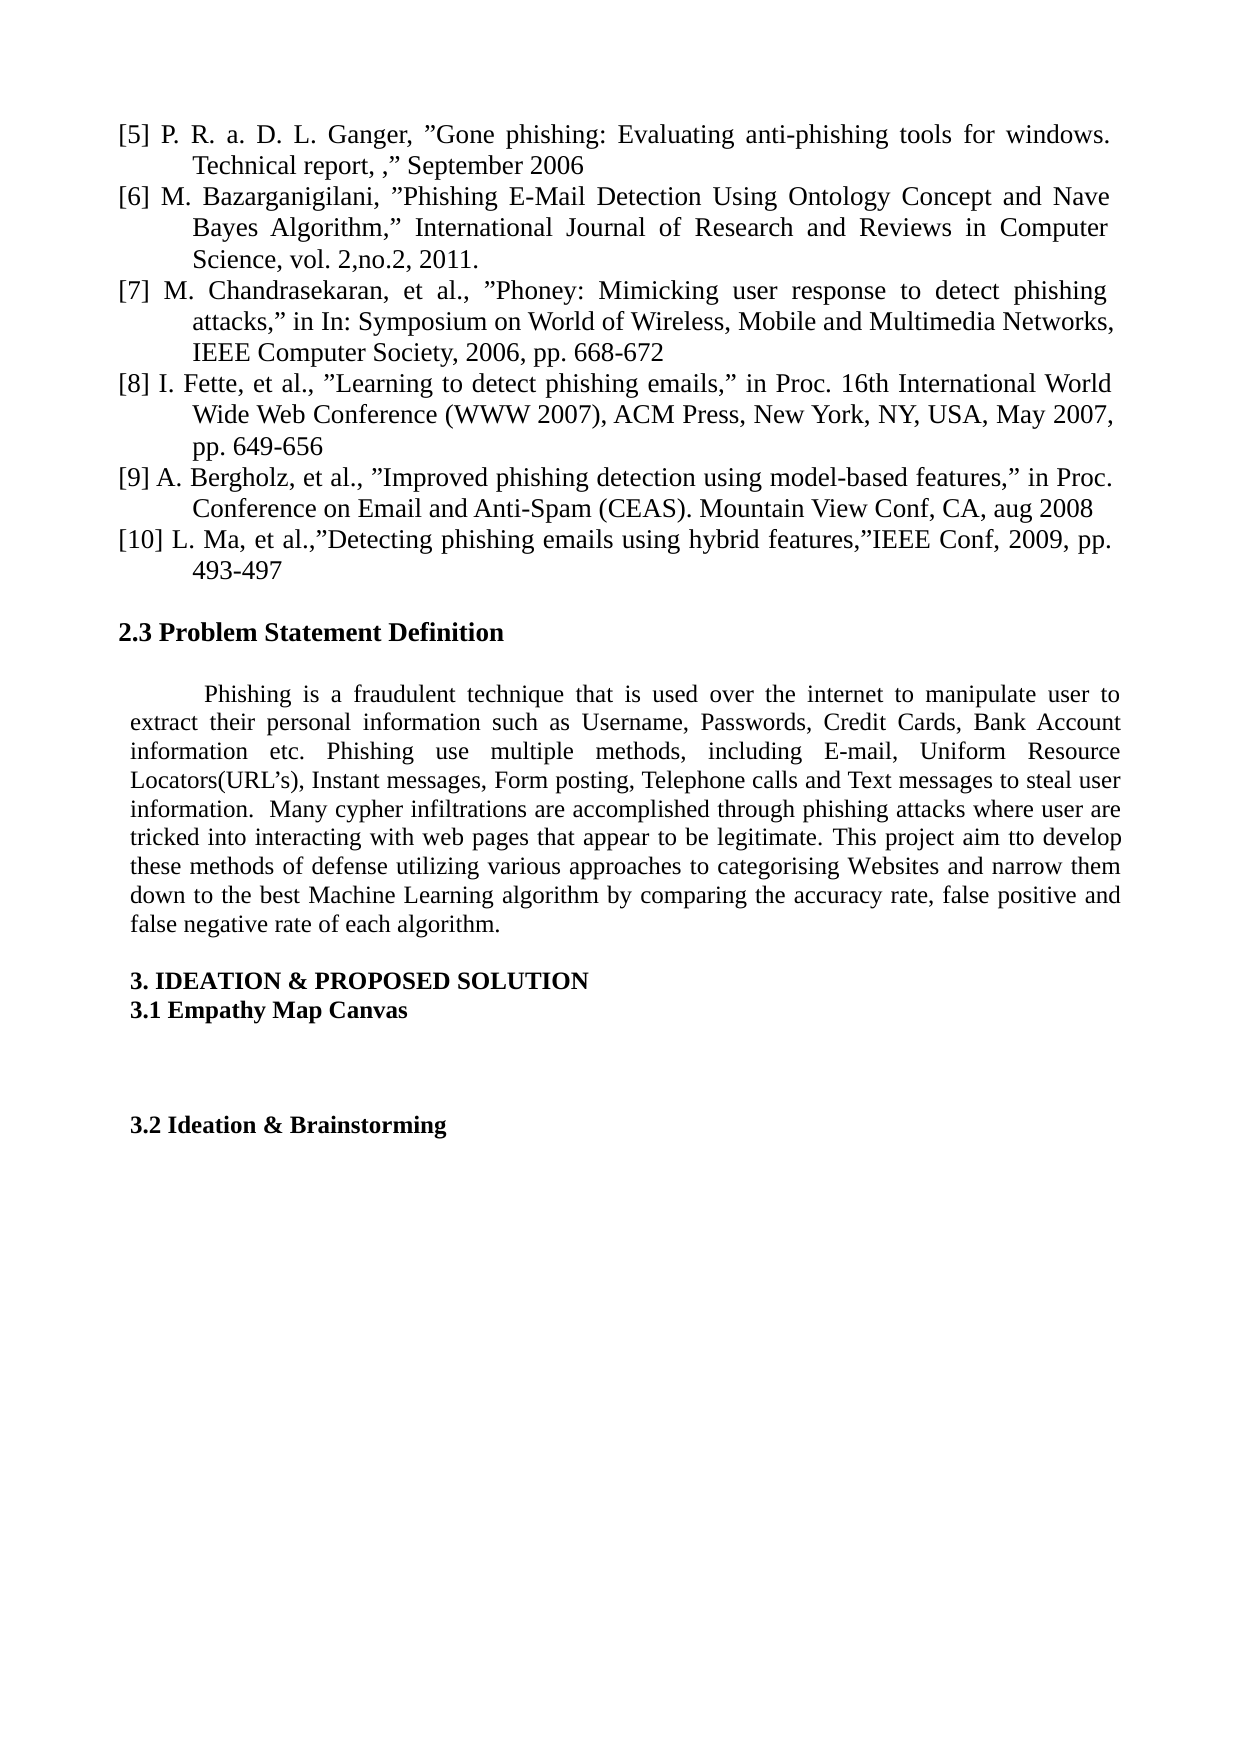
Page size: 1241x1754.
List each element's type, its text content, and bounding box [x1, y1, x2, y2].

text [7] M. Chandrasekaran, et al., ”Phoney: Mimicking user response to detect phishing attacks,” in In: Symposium on World of Wireless, Mobile and Multimedia Networks, IEEE Computer Society, 2006, pp. 668-672 [118, 274, 1122, 367]
text [10] L. Ma, et al.,”Detecting phishing emails using hybrid features,”IEEE Conf, 2009, pp. 493-497 [118, 523, 1122, 585]
text 2.3 Problem Statement Definition [118, 616, 1122, 648]
text 3.1 Empathy Map Canvas [130, 995, 1122, 1024]
text [6] M. Bazarganigilani, ”Phishing E-Mail Detection Using Ontology Concept and Nave Bayes Algorithm,” International Journal of Research and Reviews in Computer Science, vol. 2,no.2, 2011. [118, 180, 1122, 274]
text [9] A. Bergholz, et al., ”Improved phishing detection using model-based features,” in Proc. Conference on Email and Anti-Spam (CEAS). Mountain View Conf, CA, aug 2008 [118, 461, 1122, 523]
text Phishing is a fraudulent technique that is used over the internet to manipulate user to extract their personal information such as Username, Passwords, Credit Cards, Bank Account information etc. Phishing use multiple methods, including E-mail, Uniform Resource Locators(URL’s), Instant messages, Form posting, Telephone calls and Text messages to steal user information. Many cypher infiltrations are accomplished through phishing attacks where user are tricked into interacting with web pages that appear to be legitimate. This project aim tto develop these methods of defense utilizing various approaches to categorising Websites and narrow them down to the best Machine Learning algorithm by comparing the accuracy rate, false positive and false negative rate of each algorithm. [130, 679, 1122, 937]
text 3. IDEATION & PROPOSED SOLUTION [130, 966, 1122, 995]
text [8] I. Fette, et al., ”Learning to detect phishing emails,” in Proc. 16th International World Wide Web Conference (WWW 2007), ACM Press, New York, NY, USA, May 2007, pp. 649-656 [118, 367, 1122, 461]
text 3.2 Ideation & Brainstorming [130, 1110, 1122, 1139]
text [5] P. R. a. D. L. Ganger, ”Gone phishing: Evaluating anti-phishing tools for windows. Technical report, ,” September 2006 [118, 118, 1122, 180]
